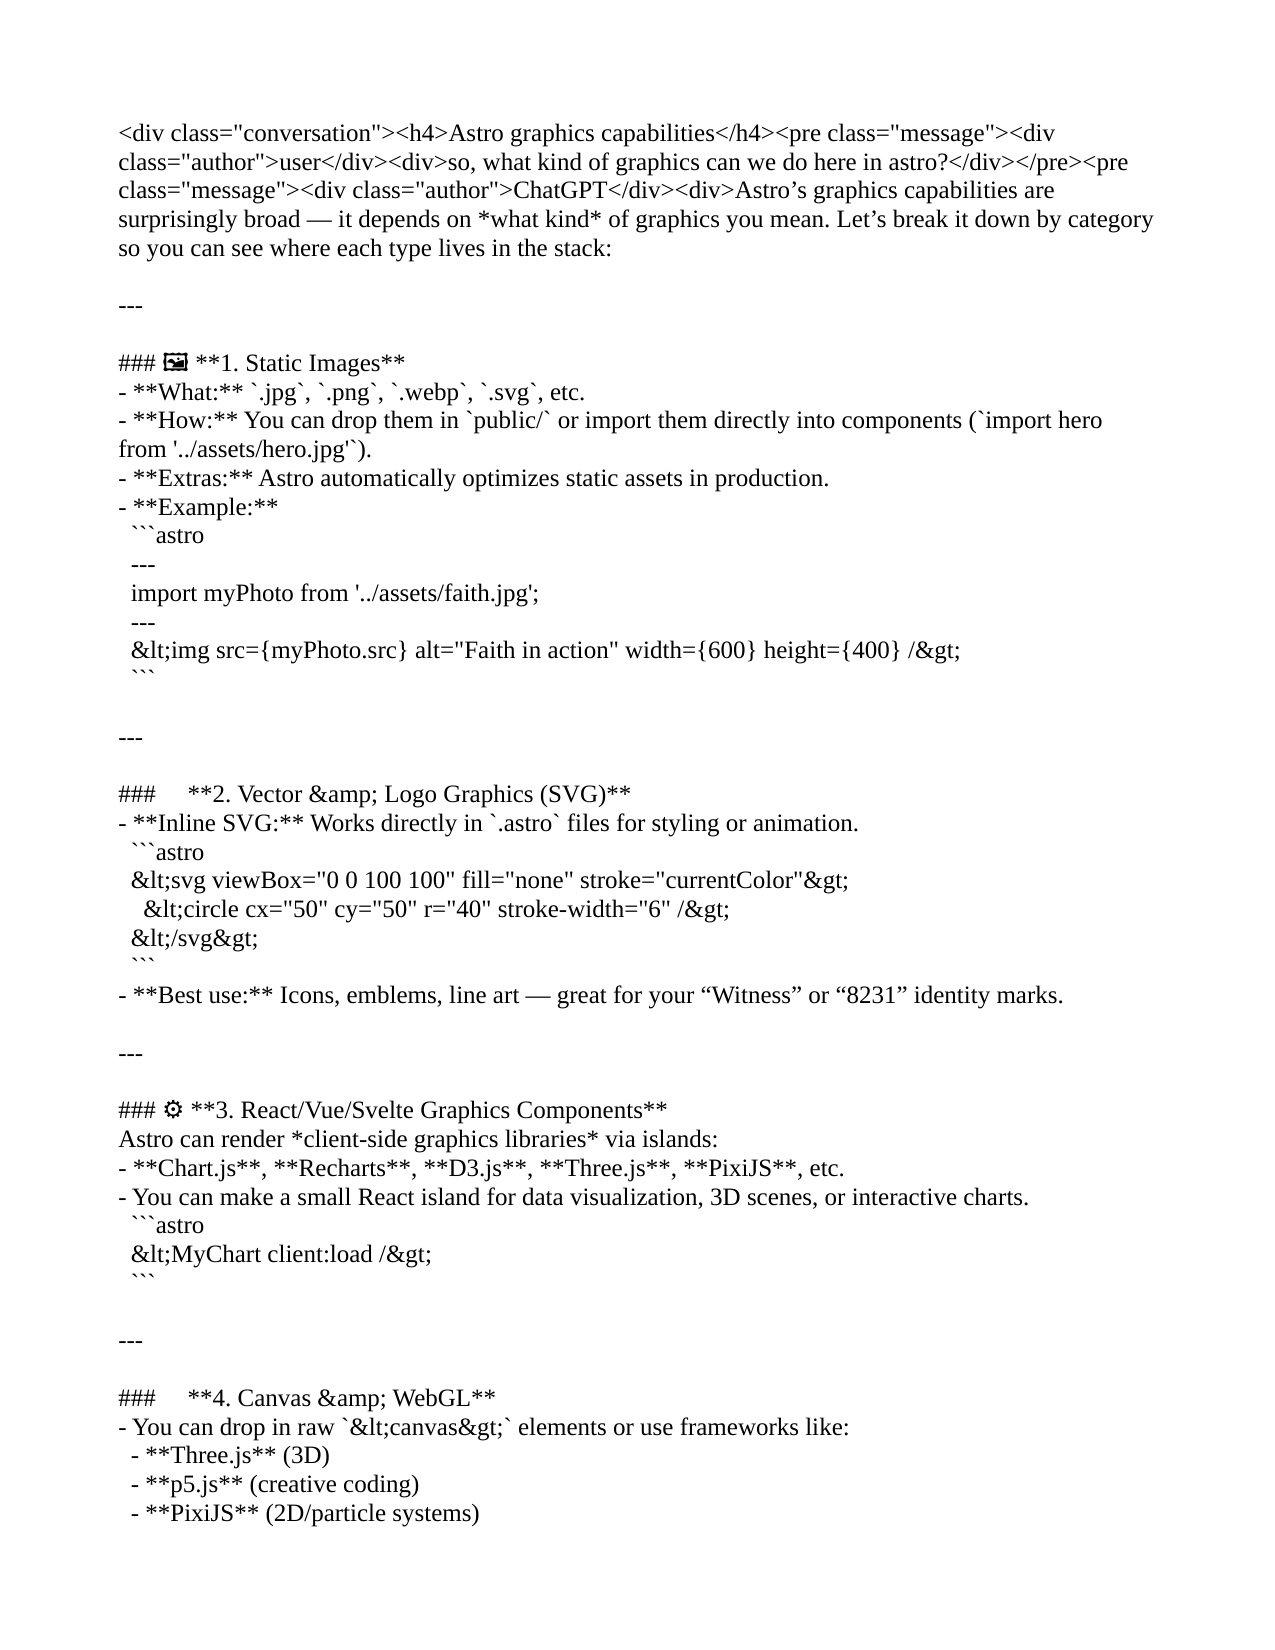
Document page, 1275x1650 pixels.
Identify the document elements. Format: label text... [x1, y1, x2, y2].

text &lt;circle cx="50" cy="50" r="40" stroke-width="6" /&gt; [118, 894, 1157, 923]
text ``` [118, 952, 1157, 981]
text &lt;img src={myPhoto.src} alt="Faith in action" width={600} height={400} /&gt; [118, 636, 1157, 664]
text - You can drop in raw `&lt;canvas&gt;` elements or use frameworks like: [118, 1412, 1157, 1441]
text Astro can render *client-side graphics libraries* via islands: [118, 1124, 1157, 1153]
text - **What:** `.jpg`, `.png`, `.webp`, `.svg`, etc. [118, 377, 1157, 406]
text --- [118, 722, 1157, 751]
text &lt;svg viewBox="0 0 100 100" fill="none" stroke="currentColor"&gt; [118, 866, 1157, 894]
text - **Three.js** (3D) [118, 1441, 1157, 1469]
text import myPhoto from '../assets/faith.jpg'; [118, 578, 1157, 607]
text - You can make a small React island for data visualization, 3D scenes, or interactive charts. [118, 1182, 1157, 1211]
text ```astro [118, 521, 1157, 549]
text - **p5.js** (creative coding) [118, 1469, 1157, 1498]
text &lt;MyChart client:load /&gt; [118, 1239, 1157, 1268]
text - **Inline SVG:** Works directly in `.astro` files for styling or animation. [118, 808, 1157, 837]
text --- [118, 1038, 1157, 1067]
text ### 🖼️ **1. Static Images** [118, 348, 1157, 377]
text ### 🧩 **2. Vector &amp; Logo Graphics (SVG)** [118, 779, 1157, 808]
text <div class="conversation"><h4>Astro graphics capabilities</h4><pre class="message"><div class="author">user</div><div>so, what kind of graphics can we do here in astro?</div></pre><pre class="message"><div class="author">ChatGPT</div><div>Astro’s graphics capabilities are surprisingly broad — it depends on *what kind* of graphics you mean. Let’s break it down by category so you can see where each type lives in the stack: [118, 118, 1157, 262]
text ```astro [118, 1211, 1157, 1239]
text &lt;/svg&gt; [118, 923, 1157, 952]
text --- [118, 607, 1157, 636]
text - **Chart.js**, **Recharts**, **D3.js**, **Three.js**, **PixiJS**, etc. [118, 1153, 1157, 1182]
text --- [118, 291, 1157, 319]
text - **Extras:** Astro automatically optimizes static assets in production. [118, 463, 1157, 492]
text - **Best use:** Icons, emblems, line art — great for your “Witness” or “8231” identity marks. [118, 981, 1157, 1009]
text ### ⚙️ **3. React/Vue/Svelte Graphics Components** [118, 1096, 1157, 1124]
text ``` [118, 664, 1157, 693]
text ### 🌐 **4. Canvas &amp; WebGL** [118, 1383, 1157, 1412]
text - **How:** You can drop them in `public/` or import them directly into components (`import hero from '../assets/hero.jpg'`). [118, 406, 1157, 463]
text ``` [118, 1268, 1157, 1297]
text - **Example:** [118, 492, 1157, 521]
text --- [118, 549, 1157, 578]
text --- [118, 1326, 1157, 1354]
text ```astro [118, 837, 1157, 866]
text - **PixiJS** (2D/particle systems) [118, 1498, 1157, 1527]
